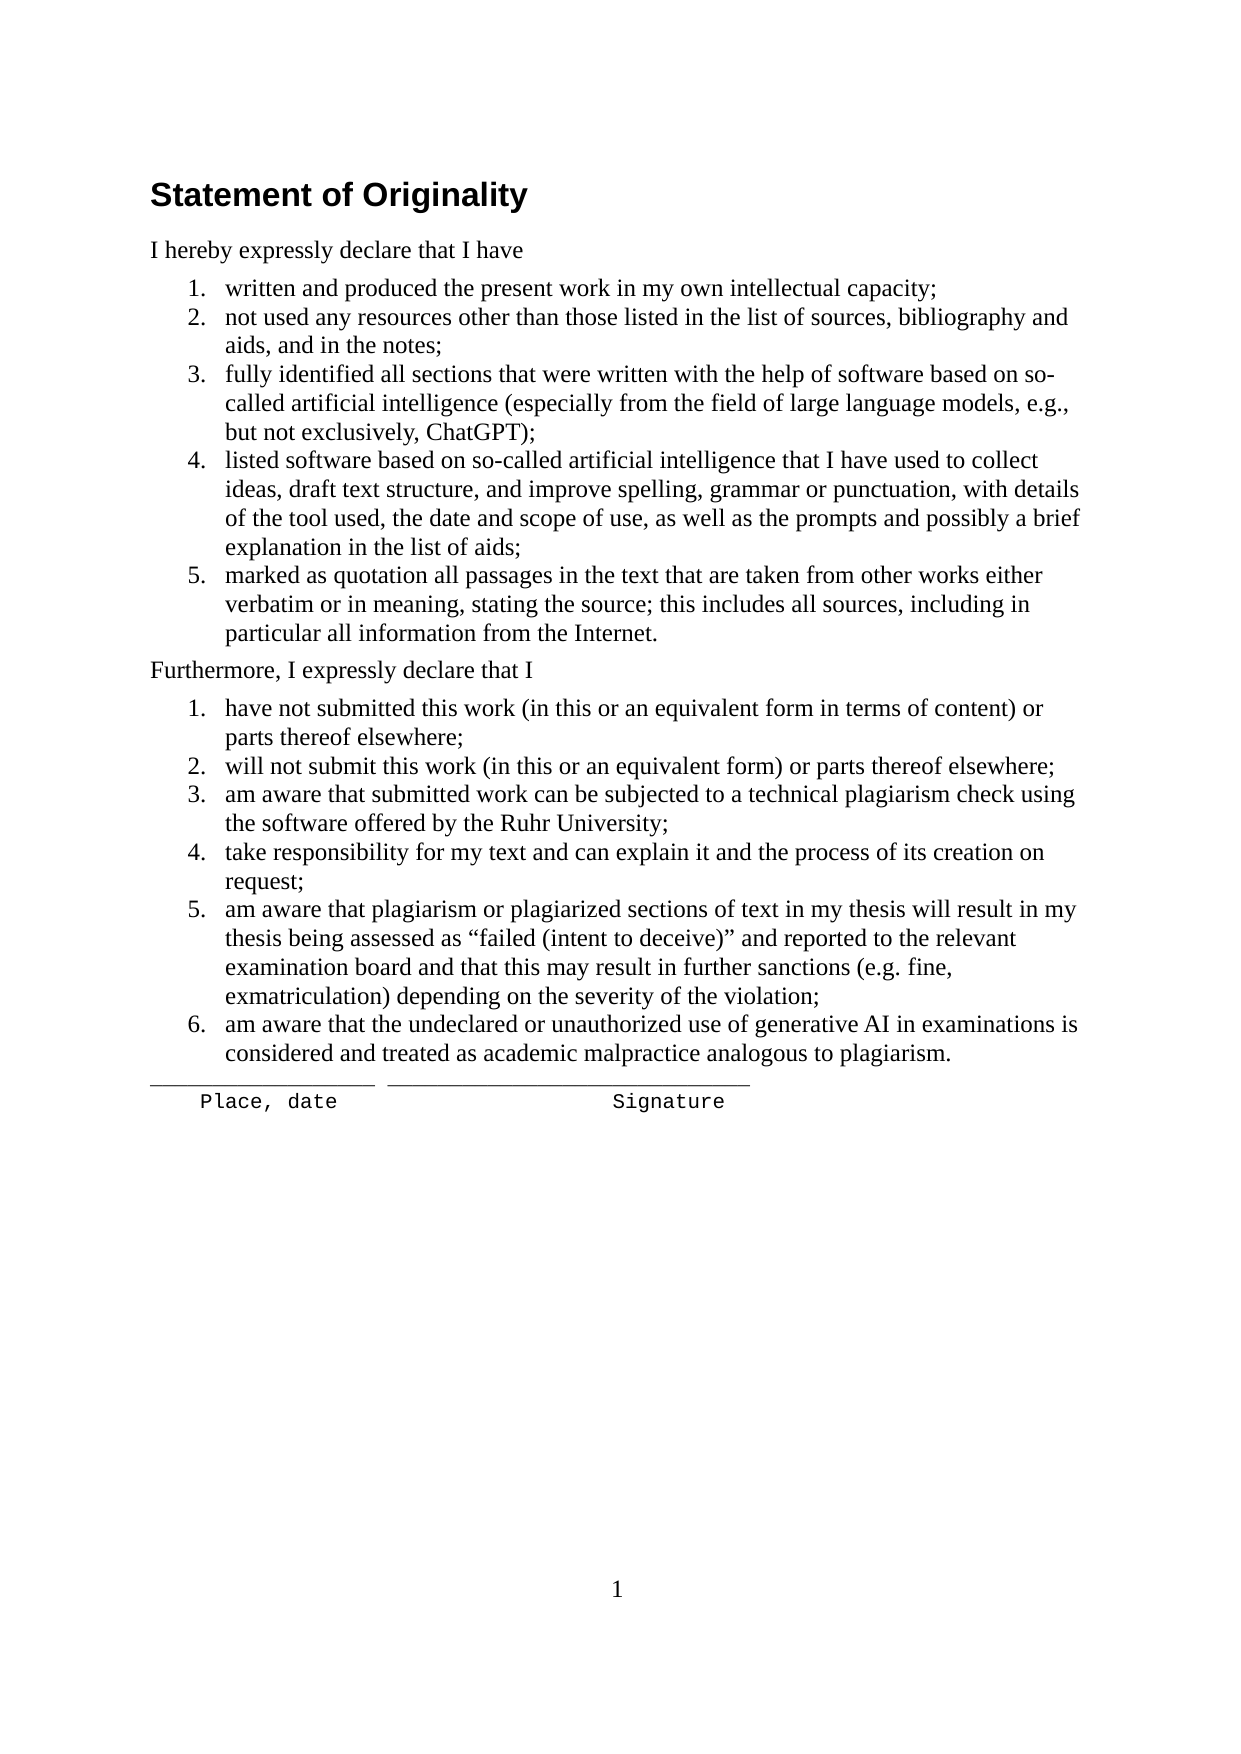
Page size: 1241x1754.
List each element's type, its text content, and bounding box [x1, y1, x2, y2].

list am aware that the undeclared or unauthorized use of generative AI in examinations is considered and treated as academic malpractice analogous to plagiarism. [187, 1009, 1090, 1067]
list not used any resources other than those listed in the list of sources, bibliography and aids, and in the notes; [187, 302, 1090, 359]
list listed software based on so-called artificial intelligence that I have used to collect ideas, draft text structure, and improve spelling, grammar or punctuation, with details of the tool used, the date and scope of use, as well as the prompts and possibly a brief explanation in the list of aids; [187, 445, 1090, 560]
list marked as quotation all passages in the text that are taken from other works either verbatim or in meaning, stating the source; this includes all sources, including in particular all information from the Internet. [187, 560, 1090, 647]
list fully identified all sections that were written with the help of software based on so-called artificial intelligence (especially from the field of large language models, e.g., but not exclusively, ChatGPT); [187, 359, 1090, 445]
text I hereby expressly declare that I have [150, 235, 1090, 264]
list am aware that plagiarism or plagiarized sections of text in my thesis will result in my thesis being assessed as “failed (intent to deceive)” and reported to the relevant examination board and that this may result in further sanctions (e.g. fine, exmatriculation) depending on the severity of the violation; [187, 894, 1090, 1009]
list take responsibility for my text and can explain it and the process of its creation on request; [187, 837, 1090, 894]
list written and produced the present work in my own intellectual capacity; [187, 273, 1090, 302]
text Furthermore, I expressly declare that I [150, 656, 1090, 684]
list am aware that submitted work can be subjected to a technical plagiarism check using the software offered by the Ruhr University; [187, 779, 1090, 837]
subtitle Statement of Originality [150, 175, 1090, 214]
list have not submitted this work (in this or an equivalent form in terms of content) or parts thereof elsewhere; [187, 693, 1090, 751]
list will not submit this work (in this or an equivalent form) or parts thereof elsewhere; [187, 751, 1090, 779]
text Place, date Signature [150, 1091, 1090, 1114]
text __________________ _____________________________ [150, 1067, 1090, 1091]
